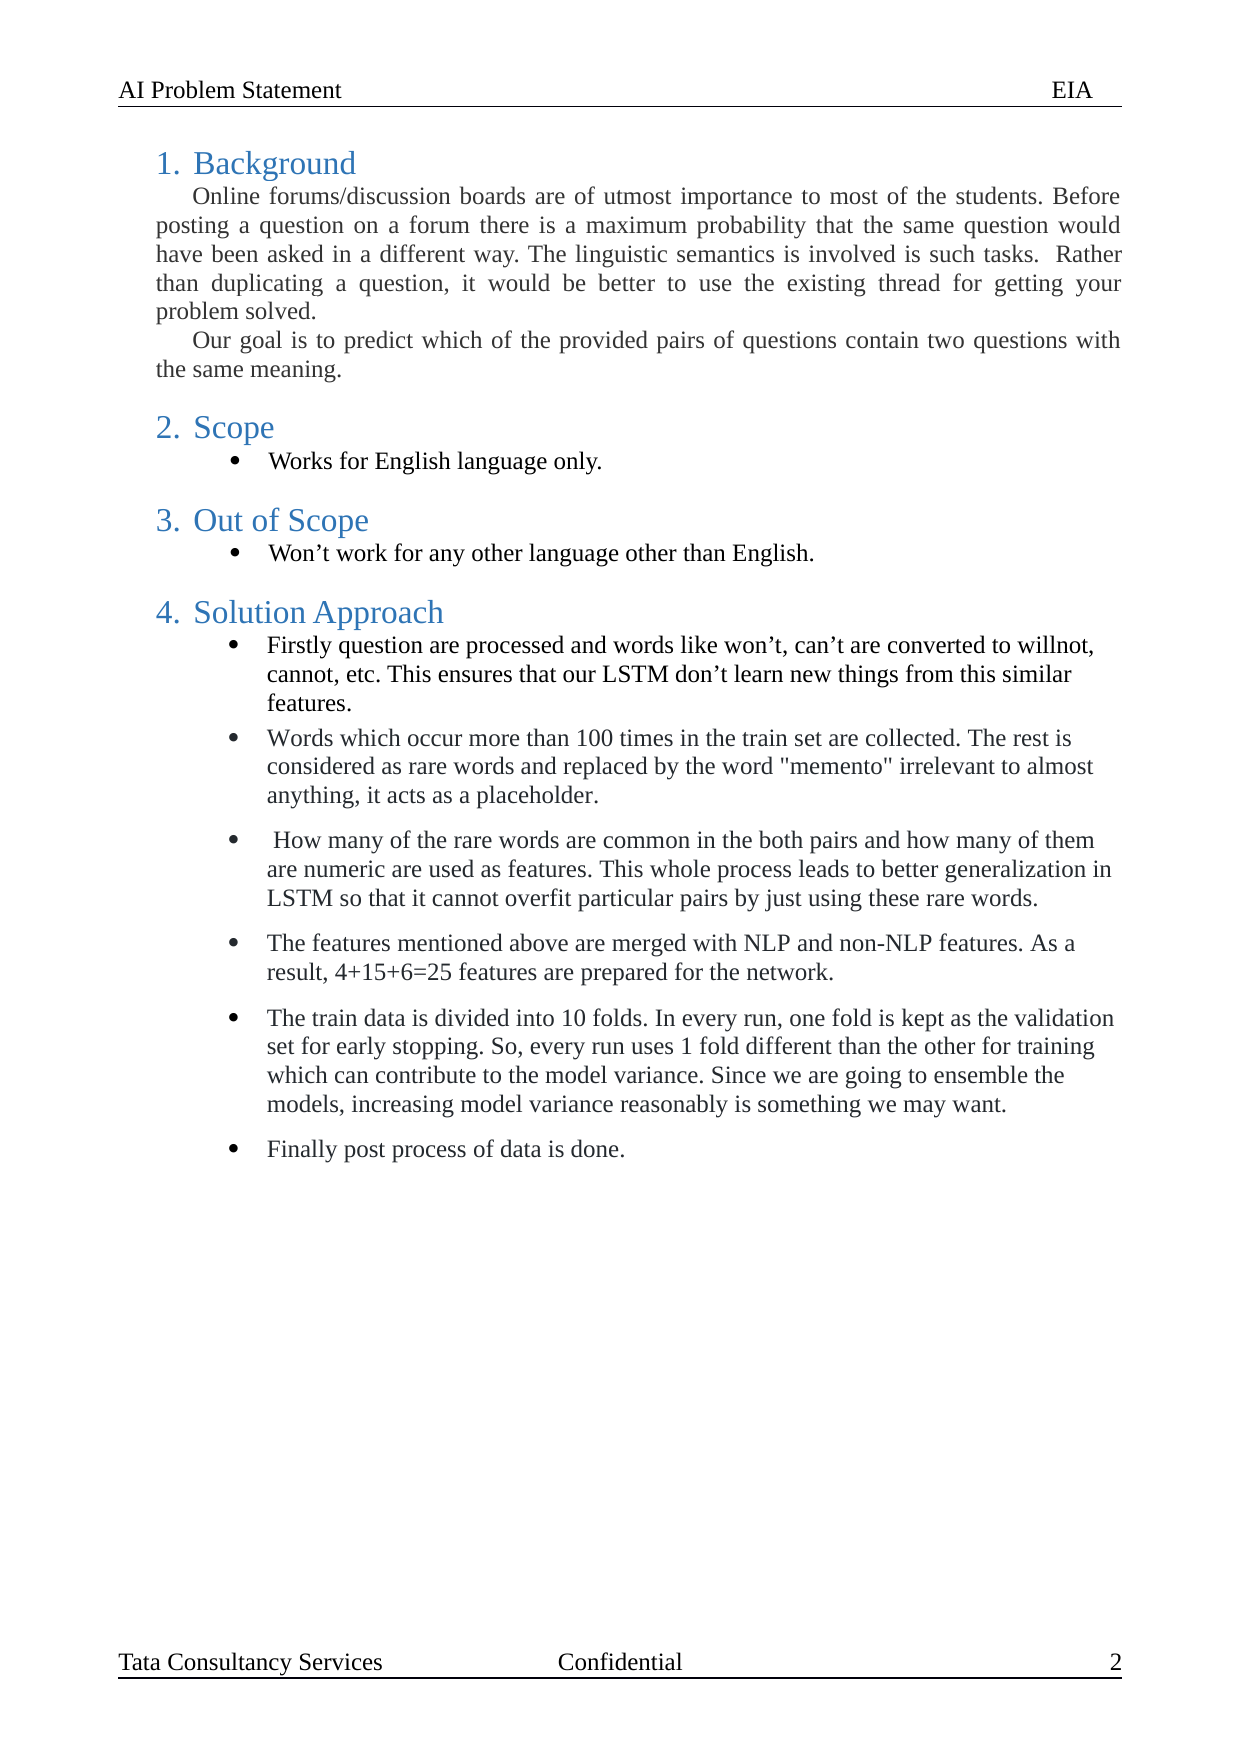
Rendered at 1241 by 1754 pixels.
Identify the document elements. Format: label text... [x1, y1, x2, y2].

subtitle Solution Approach [156, 592, 1122, 630]
subtitle Out of Scope [156, 500, 1122, 538]
list Words which occur more than 100 times in the train set are collected. The rest is considered as rare words and replaced by the word "memento" irrelevant to almost anything, it acts as a placeholder. [229, 723, 1122, 809]
list How many of the rare words are common in the both pairs and how many of them are numeric are used as features. This whole process leads to better generalization in LSTM so that it cannot overfit particular pairs by just using these rare words. [229, 826, 1122, 912]
subtitle Scope [156, 408, 1122, 446]
list Won’t work for any other language other than English. [231, 538, 1122, 567]
text Our goal is to predict which of the provided pairs of questions contain two questions with the same meaning. [156, 325, 1122, 383]
list The train data is divided into 10 folds. In every run, one fold is kept as the validation set for early stopping. So, every run uses 1 fold different than the other for training which can contribute to the model variance. Since we are going to ensemble the models, increasing model variance reasonably is something we may want. [229, 1003, 1122, 1118]
list Firstly question are processed and words like won’t, can’t are converted to willnot, cannot, etc. This ensures that our LSTM don’t learn new things from this similar features. [229, 630, 1122, 716]
text Online forums/discussion boards are of utmost importance to most of the students. Before posting a question on a forum there is a maximum probability that the same question would have been asked in a different way. The linguistic semantics is involved is such tasks. Rather than duplicating a question, it would be better to use the existing thread for getting your problem solved. [156, 181, 1122, 325]
list Works for English language only. [231, 446, 1122, 475]
list The features mentioned above are merged with NLP and non-NLP features. As a result, 4+15+6=25 features are prepared for the network. [229, 928, 1122, 986]
list Finally post process of data is done. [229, 1134, 1122, 1163]
subtitle Background [156, 143, 1122, 181]
